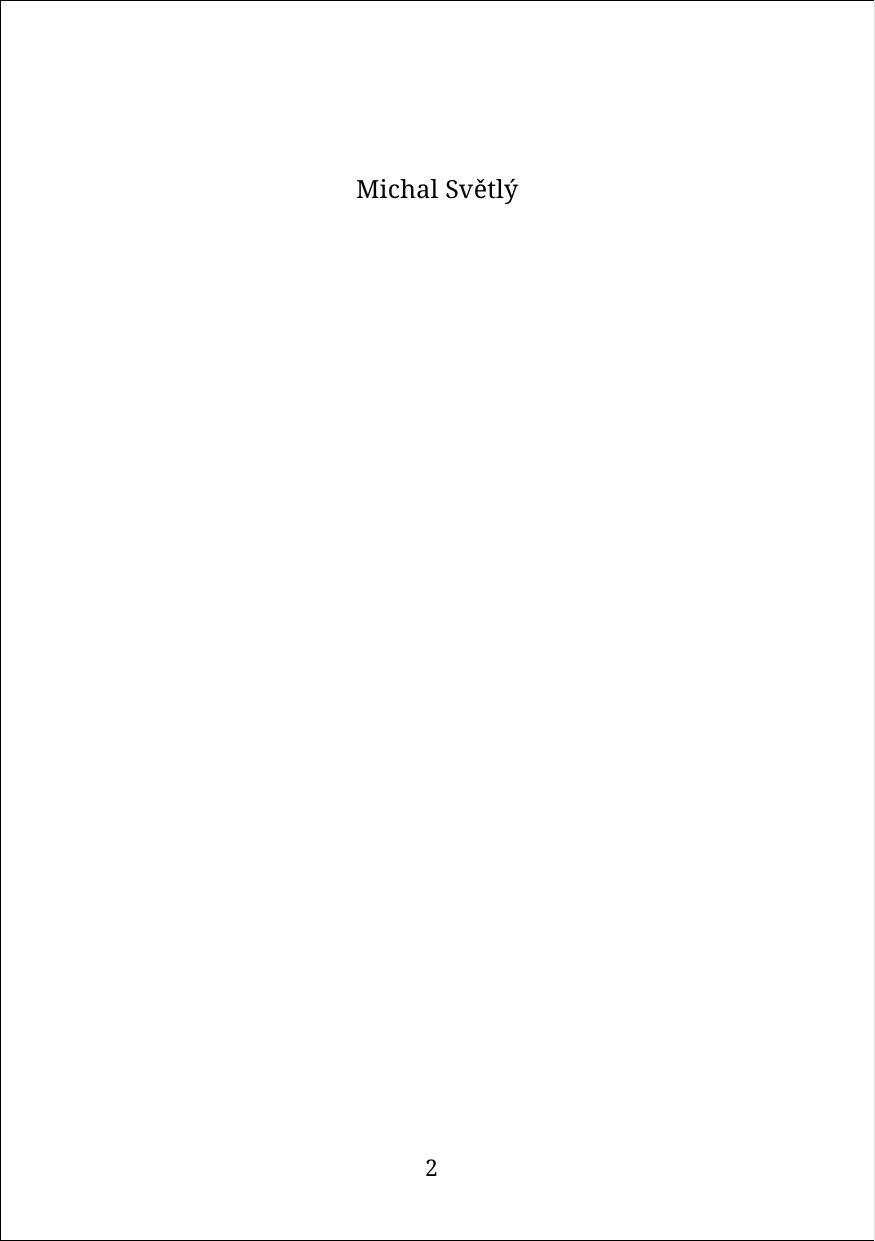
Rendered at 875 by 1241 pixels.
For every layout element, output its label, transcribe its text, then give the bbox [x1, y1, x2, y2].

text Michal Světlý [118, 172, 756, 206]
